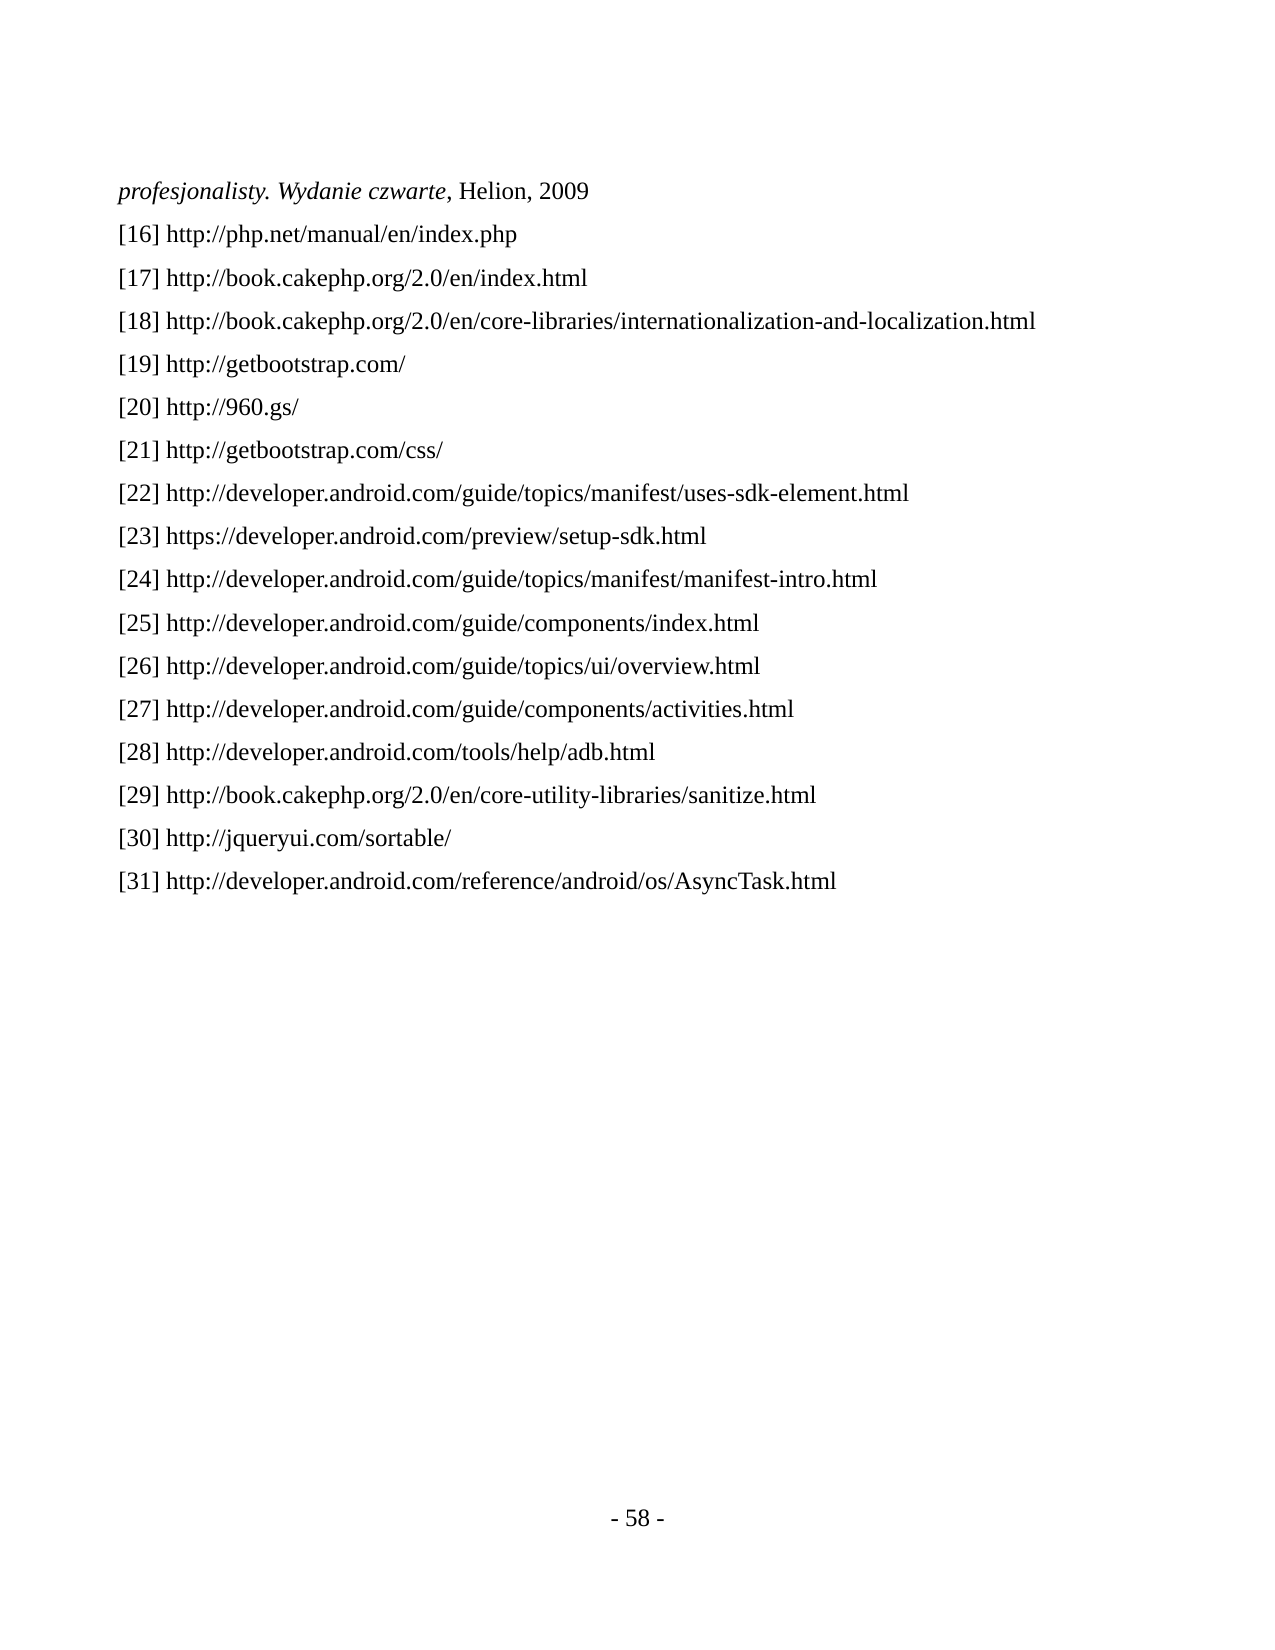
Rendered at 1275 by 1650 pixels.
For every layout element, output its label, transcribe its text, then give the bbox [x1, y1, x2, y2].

text [23] https://developer.android.com/preview/setup-sdk.html [118, 521, 1157, 550]
text profesjonalisty. Wydanie czwarte, Helion, 2009 [118, 176, 1157, 205]
text [26] http://developer.android.com/guide/topics/ui/overview.html [118, 651, 1157, 679]
text [24] http://developer.android.com/guide/topics/manifest/manifest-intro.html [118, 564, 1157, 593]
text [16] http://php.net/manual/en/index.php [118, 219, 1157, 248]
text [18] http://book.cakephp.org/2.0/en/core-libraries/internationalization-and-localization.html [118, 306, 1157, 334]
text [22] http://developer.android.com/guide/topics/manifest/uses-sdk-element.html [118, 478, 1157, 507]
text [30] http://jqueryui.com/sortable/ [118, 823, 1157, 852]
text [31] http://developer.android.com/reference/android/os/AsyncTask.html [118, 866, 1157, 895]
text [21] http://getbootstrap.com/css/ [118, 435, 1157, 464]
text [28] http://developer.android.com/tools/help/adb.html [118, 737, 1157, 766]
text [25] http://developer.android.com/guide/components/index.html [118, 608, 1157, 636]
text [17] http://book.cakephp.org/2.0/en/index.html [118, 263, 1157, 291]
text [29] http://book.cakephp.org/2.0/en/core-utility-libraries/sanitize.html [118, 780, 1157, 809]
text [20] http://960.gs/ [118, 392, 1157, 421]
text [27] http://developer.android.com/guide/components/activities.html [118, 694, 1157, 723]
text [19] http://getbootstrap.com/ [118, 349, 1157, 378]
